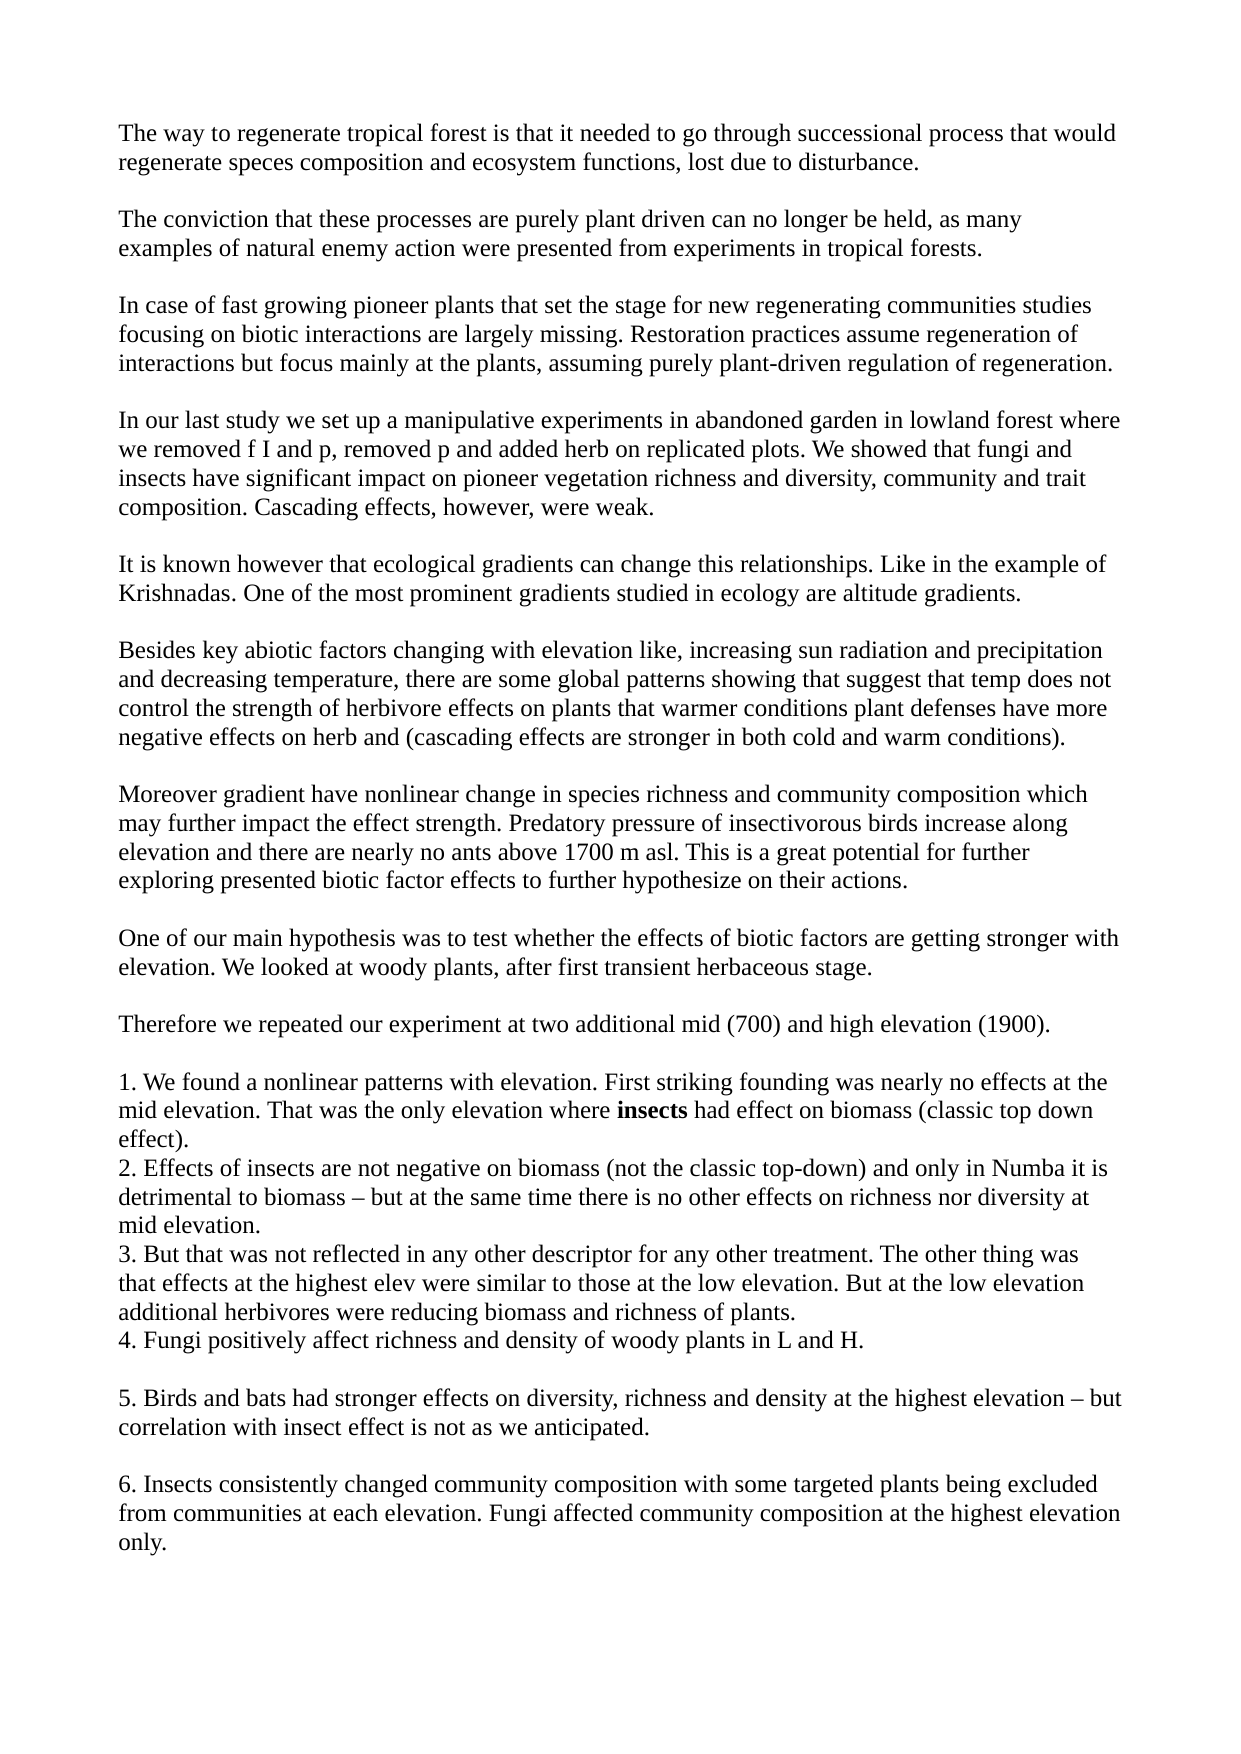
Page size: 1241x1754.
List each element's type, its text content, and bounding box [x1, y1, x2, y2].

text 5. Birds and bats had stronger effects on diversity, richness and density at the highest elevation – but correlation with insect effect is not as we anticipated. [118, 1383, 1122, 1441]
text 2. Effects of insects are not negative on biomass (not the classic top-down) and only in Numba it is detrimental to biomass – but at the same time there is no other effects on richness nor diversity at mid elevation. [118, 1153, 1122, 1239]
text In case of fast growing pioneer plants that set the stage for new regenerating communities studies focusing on biotic interactions are largely missing. Restoration practices assume regeneration of interactions but focus mainly at the plants, assuming purely plant-driven regulation of regeneration. [118, 291, 1122, 377]
text In our last study we set up a manipulative experiments in abandoned garden in lowland forest where we removed f I and p, removed p and added herb on replicated plots. We showed that fungi and insects have significant impact on pioneer vegetation richness and diversity, community and trait composition. Cascading effects, however, were weak. [118, 406, 1122, 521]
text 1. We found a nonlinear patterns with elevation. First striking founding was nearly no effects at the mid elevation. That was the only elevation where insects had effect on biomass (classic top down effect). [118, 1067, 1122, 1153]
text Besides key abiotic factors changing with elevation like, increasing sun radiation and precipitation and decreasing temperature, there are some global patterns showing that suggest that temp does not control the strength of herbivore effects on plants that warmer conditions plant defenses have more negative effects on herb and (cascading effects are stronger in both cold and warm conditions). [118, 636, 1122, 751]
text 4. Fungi positively affect richness and density of woody plants in L and H. [118, 1326, 1122, 1354]
text 3. But that was not reflected in any other descriptor for any other treatment. The other thing was that effects at the highest elev were similar to those at the low elevation. But at the low elevation additional herbivores were reducing biomass and richness of plants. [118, 1239, 1122, 1326]
text One of our main hypothesis was to test whether the effects of biotic factors are getting stronger with elevation. We looked at woody plants, after first transient herbaceous stage. [118, 923, 1122, 981]
text Therefore we repeated our experiment at two additional mid (700) and high elevation (1900). [118, 1009, 1122, 1038]
text The conviction that these processes are purely plant driven can no longer be held, as many examples of natural enemy action were presented from experiments in tropical forests. [118, 204, 1122, 262]
text Moreover gradient have nonlinear change in species richness and community composition which may further impact the effect strength. Predatory pressure of insectivorous birds increase along elevation and there are nearly no ants above 1700 m asl. This is a great potential for further exploring presented biotic factor effects to further hypothesize on their actions. [118, 779, 1122, 894]
text The way to regenerate tropical forest is that it needed to go through successional process that would regenerate speces composition and ecosystem functions, lost due to disturbance. [118, 118, 1122, 176]
text It is known however that ecological gradients can change this relationships. Like in the example of Krishnadas. One of the most prominent gradients studied in ecology are altitude gradients. [118, 549, 1122, 607]
text 6. Insects consistently changed community composition with some targeted plants being excluded from communities at each elevation. Fungi affected community composition at the highest elevation only. [118, 1469, 1122, 1556]
